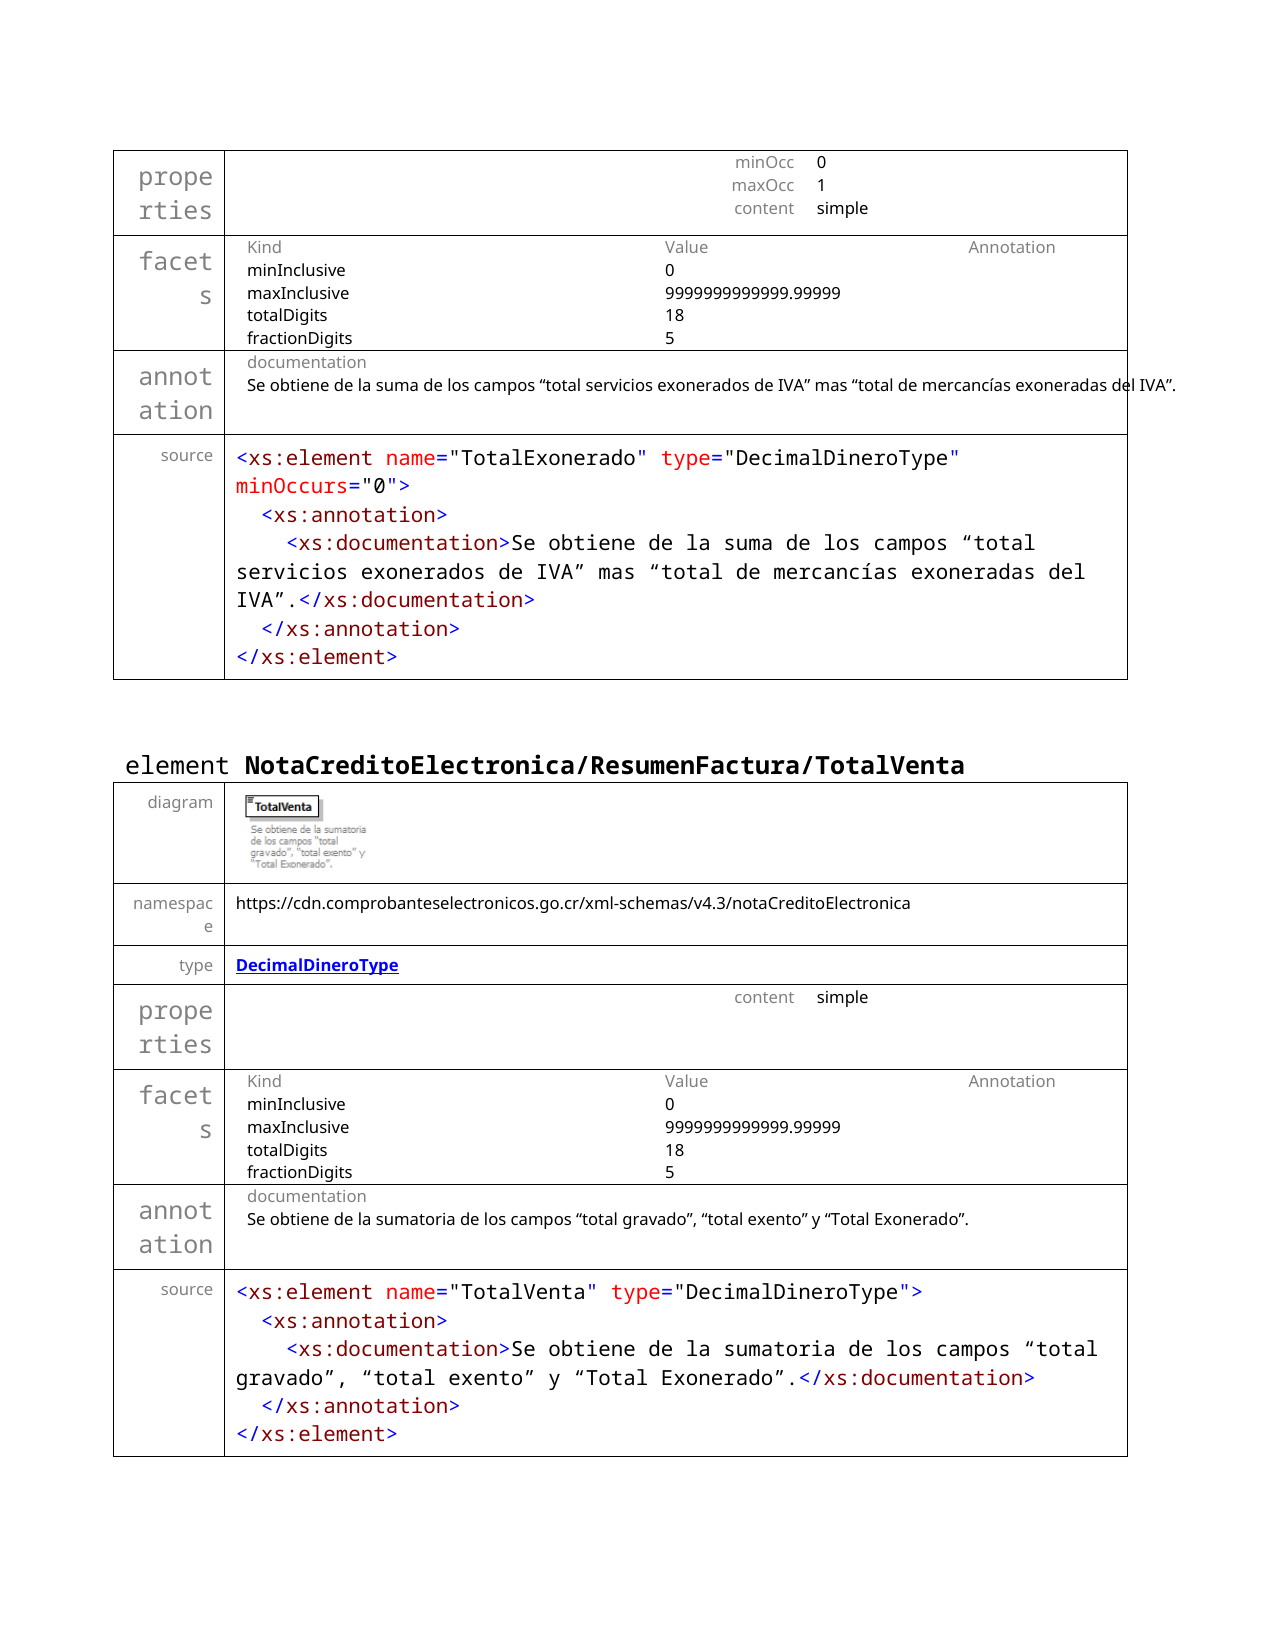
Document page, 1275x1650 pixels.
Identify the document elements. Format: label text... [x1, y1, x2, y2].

table_cell facets [114, 1070, 224, 1184]
table_cell maxInclusive [236, 1115, 654, 1138]
table_cell 0 [654, 1093, 957, 1115]
table_cell fractionDigits [236, 1161, 654, 1183]
table_cell [225, 151, 1127, 235]
table_header Kind [236, 236, 654, 258]
table_cell content [236, 196, 805, 219]
table_cell minInclusive [236, 259, 654, 281]
table_cell properties [114, 151, 224, 235]
table_header Annotation [957, 236, 1127, 258]
table_cell [957, 259, 1127, 281]
table_cell [225, 1070, 1127, 1184]
table_header Kind [236, 1070, 654, 1093]
table_header diagram [114, 783, 224, 883]
table_cell fractionDigits [236, 327, 654, 349]
table_cell annotation [114, 1185, 224, 1268]
table_cell https://cdn.comprobanteselectronicos.go.cr/xml-schemas/v4.3/notaCreditoElectronica [225, 884, 1127, 945]
table_cell type [114, 946, 224, 984]
table_header Annotation [957, 1070, 1127, 1093]
table_cell 9999999999999.99999 [654, 1115, 957, 1138]
table_cell Se obtiene de la suma de los campos “total servicios exonerados de IVA” mas “total de mercancías exoneradas del IVA”. [236, 373, 1127, 396]
text element NotaCreditoElectronica/ResumenFactura/TotalVenta [125, 748, 1150, 782]
picture [235, 790, 380, 875]
table_cell totalDigits [236, 304, 654, 327]
table_header simple [805, 985, 1127, 1008]
table_cell [957, 1093, 1127, 1115]
table_cell <xs:element name="TotalExonerado" type="DecimalDineroType" minOccurs="0"> <xs:annotation> <xs:documentation>Se obtiene de la suma de los campos “total servicios exonerados de IVA” mas “total de mercancías exoneradas del IVA”.</xs:documentation> </xs:annotation> </xs:element> [225, 435, 1127, 678]
table_cell namespace [114, 884, 224, 945]
table_cell [957, 327, 1127, 349]
table_cell 1 [805, 174, 1127, 196]
table_cell maxOcc [236, 174, 805, 196]
table_cell maxInclusive [236, 281, 654, 304]
table_cell 9999999999999.99999 [654, 281, 957, 304]
table_cell [225, 351, 1127, 434]
table_cell source [114, 1270, 224, 1456]
table_header content [236, 985, 805, 1008]
table_cell 0 [654, 259, 957, 281]
table_header documentation [236, 351, 1127, 373]
table_header 0 [805, 151, 1127, 174]
table_cell [225, 985, 1127, 1069]
table_cell <xs:element name="TotalVenta" type="DecimalDineroType"> <xs:annotation> <xs:documentation>Se obtiene de la sumatoria de los campos “total gravado”, “total exento” y “Total Exonerado”.</xs:documentation> </xs:annotation> </xs:element> [225, 1270, 1127, 1456]
table_header Value [654, 1070, 957, 1093]
table_header minOcc [236, 151, 805, 174]
table_cell [957, 1115, 1127, 1138]
table_cell Se obtiene de la sumatoria de los campos “total gravado”, “total exento” y “Total Exonerado”. [236, 1208, 1127, 1230]
table_cell [957, 1138, 1127, 1161]
table_header documentation [236, 1185, 1127, 1207]
table_cell source [114, 435, 224, 678]
table_cell [225, 1185, 1127, 1268]
table_cell [957, 304, 1127, 327]
table_header Value [654, 236, 957, 258]
table_header [225, 783, 1127, 883]
table_cell annotation [114, 351, 224, 434]
table_cell totalDigits [236, 1138, 654, 1161]
table_cell facets [114, 236, 224, 349]
table_cell 18 [654, 1138, 957, 1161]
table_cell properties [114, 985, 224, 1069]
table_cell 5 [654, 1161, 957, 1183]
table_cell DecimalDineroType [225, 946, 1127, 984]
table_cell 5 [654, 327, 957, 349]
table_cell [957, 1161, 1127, 1183]
table_cell [225, 236, 1127, 349]
table_cell 18 [654, 304, 957, 327]
table_cell minInclusive [236, 1093, 654, 1115]
table_cell [957, 281, 1127, 304]
table_cell simple [805, 196, 1127, 219]
